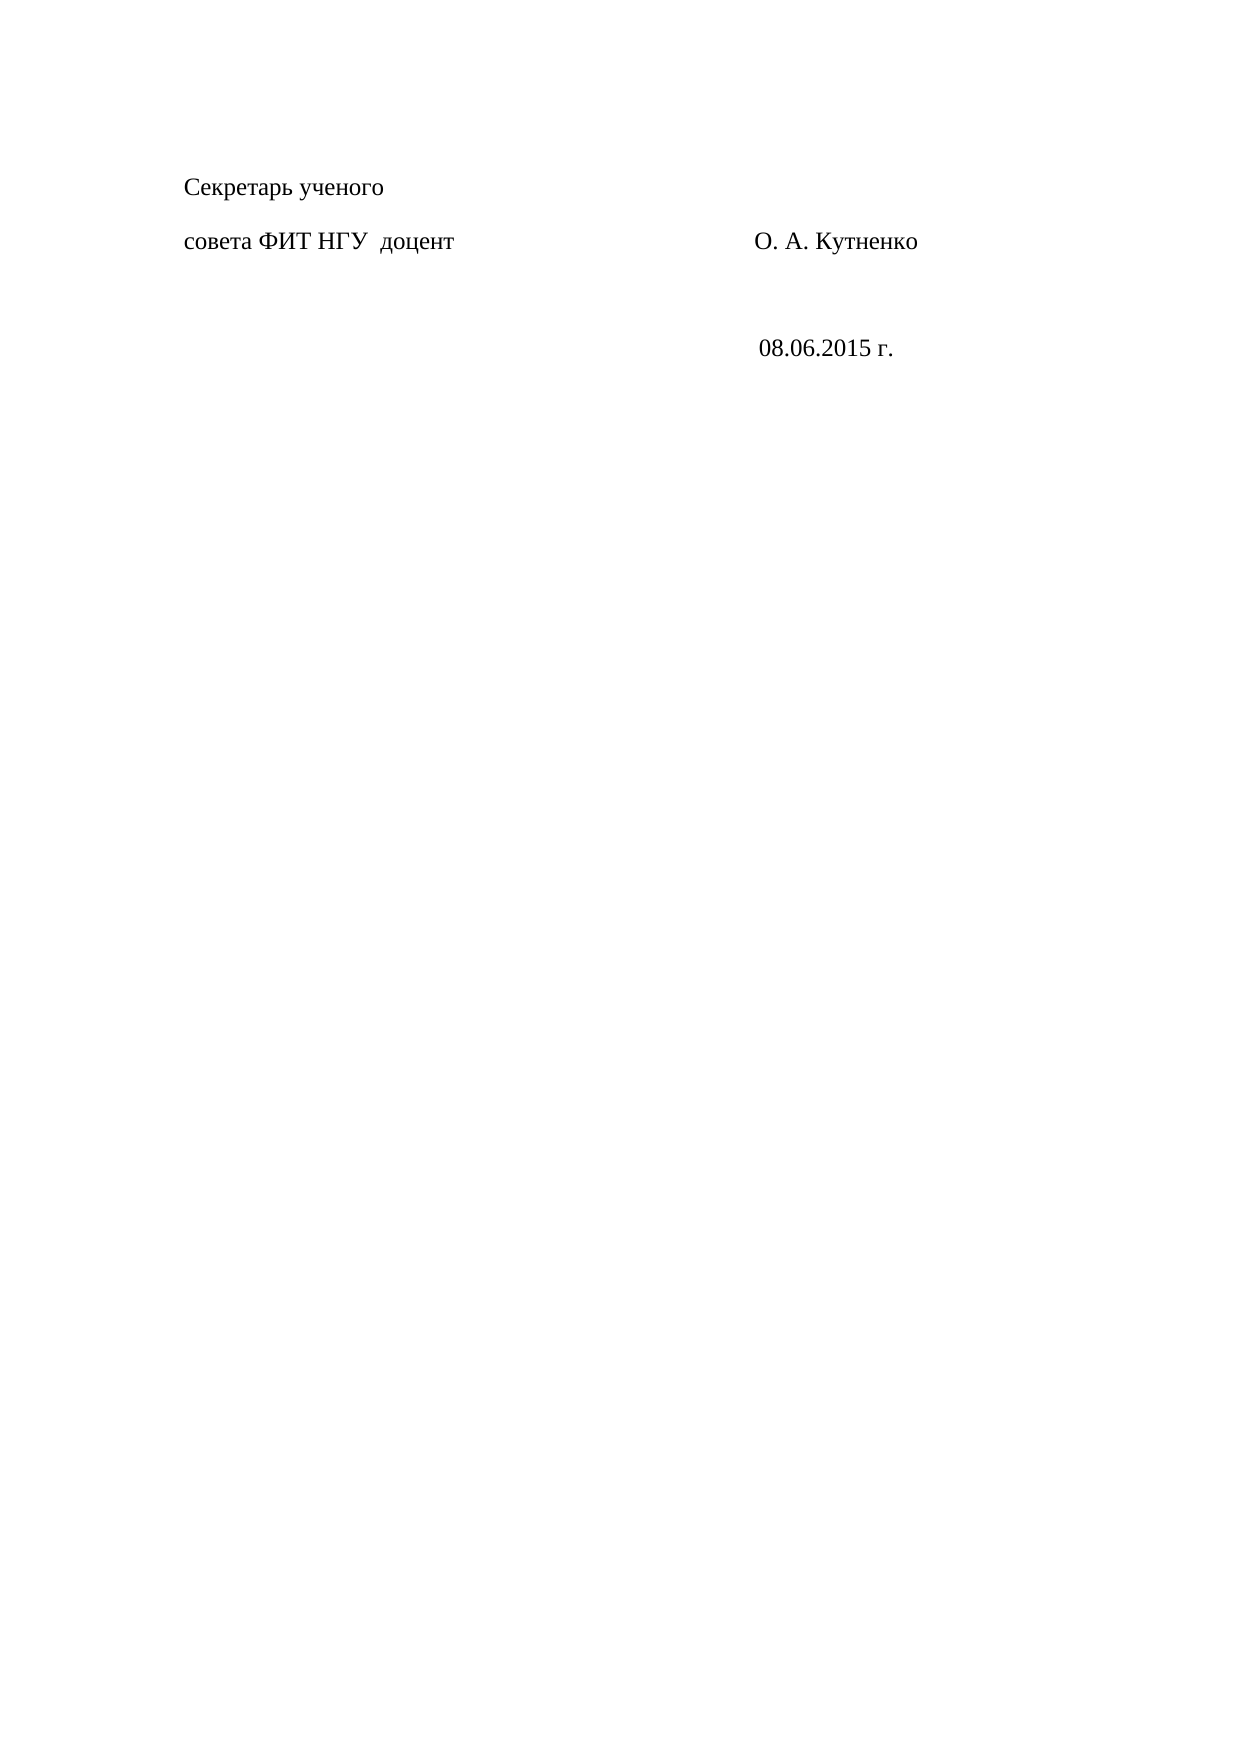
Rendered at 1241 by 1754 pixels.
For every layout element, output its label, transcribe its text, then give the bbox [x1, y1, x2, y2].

text 08.06.2015 г. [177, 333, 1152, 362]
subtitle Секретарь ученого [177, 172, 1152, 201]
subtitle совета ФИТ НГУ доцент О. А. Кутненко [177, 226, 1152, 254]
